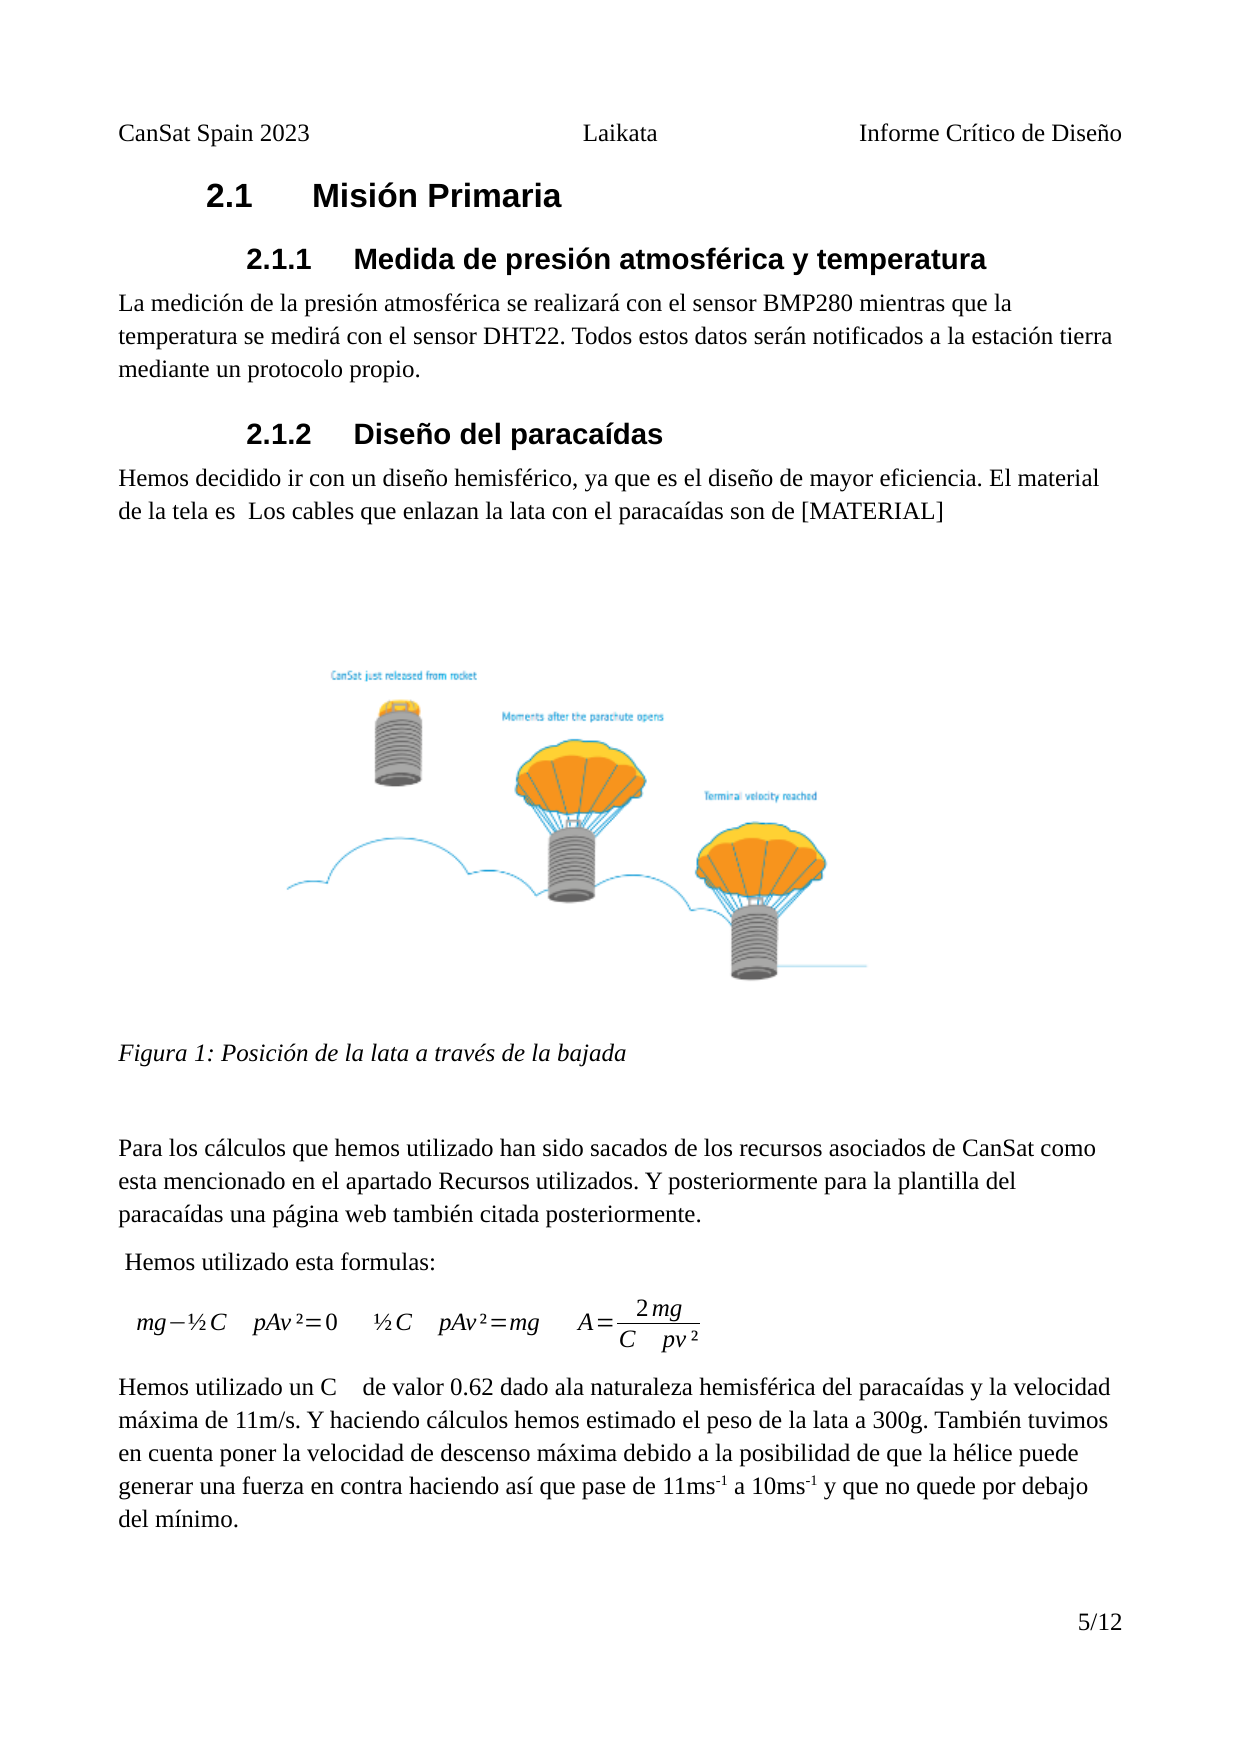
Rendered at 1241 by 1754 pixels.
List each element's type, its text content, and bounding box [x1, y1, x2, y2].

picture [131, 651, 973, 1039]
text Hemos utilizado un C🇩 de valor 0.62 dado ala naturaleza hemisférica del paracaídas y la velocidad máxima de 11m/s. Y haciendo cálculos hemos estimado el peso de la lata a 300g. También tuvimos en cuenta poner la velocidad de descenso máxima debido a la posibilidad de que la hélice puede generar una fuerza en contra haciendo así que pase de 11ms-1 a 10ms-1 y que no quede por debajo del mínimo. [118, 1372, 1122, 1533]
text La medición de la presión atmosférica se realizará con el sensor BMP280 mientras que la temperatura se medirá con el sensor DHT22. Todos estos datos serán notificados a la estación tierra mediante un protocolo propio. [118, 288, 1122, 383]
text Figura 1: Posición de la lata a través de la bajada [118, 651, 985, 1067]
text Hemos utilizado esta formulas: [118, 1247, 1122, 1276]
subtitle Misión Primaria [197, 176, 1122, 215]
subtitle Diseño del paracaídas [238, 417, 1122, 450]
text Para los cálculos que hemos utilizado han sido sacados de los recursos asociados de CanSat como esta mencionado en el apartado Recursos utilizados. Y posteriormente para la plantilla del paracaídas una página web también citada posteriormente. [118, 1133, 1122, 1228]
text Hemos decidido ir con un diseño hemisférico, ya que es el diseño de mayor eficiencia. El material de la tela es Los cables que enlazan la lata con el paracaídas son de [MATERIAL] [118, 463, 1122, 524]
subtitle Medida de presión atmosférica y temperatura [238, 242, 1122, 276]
